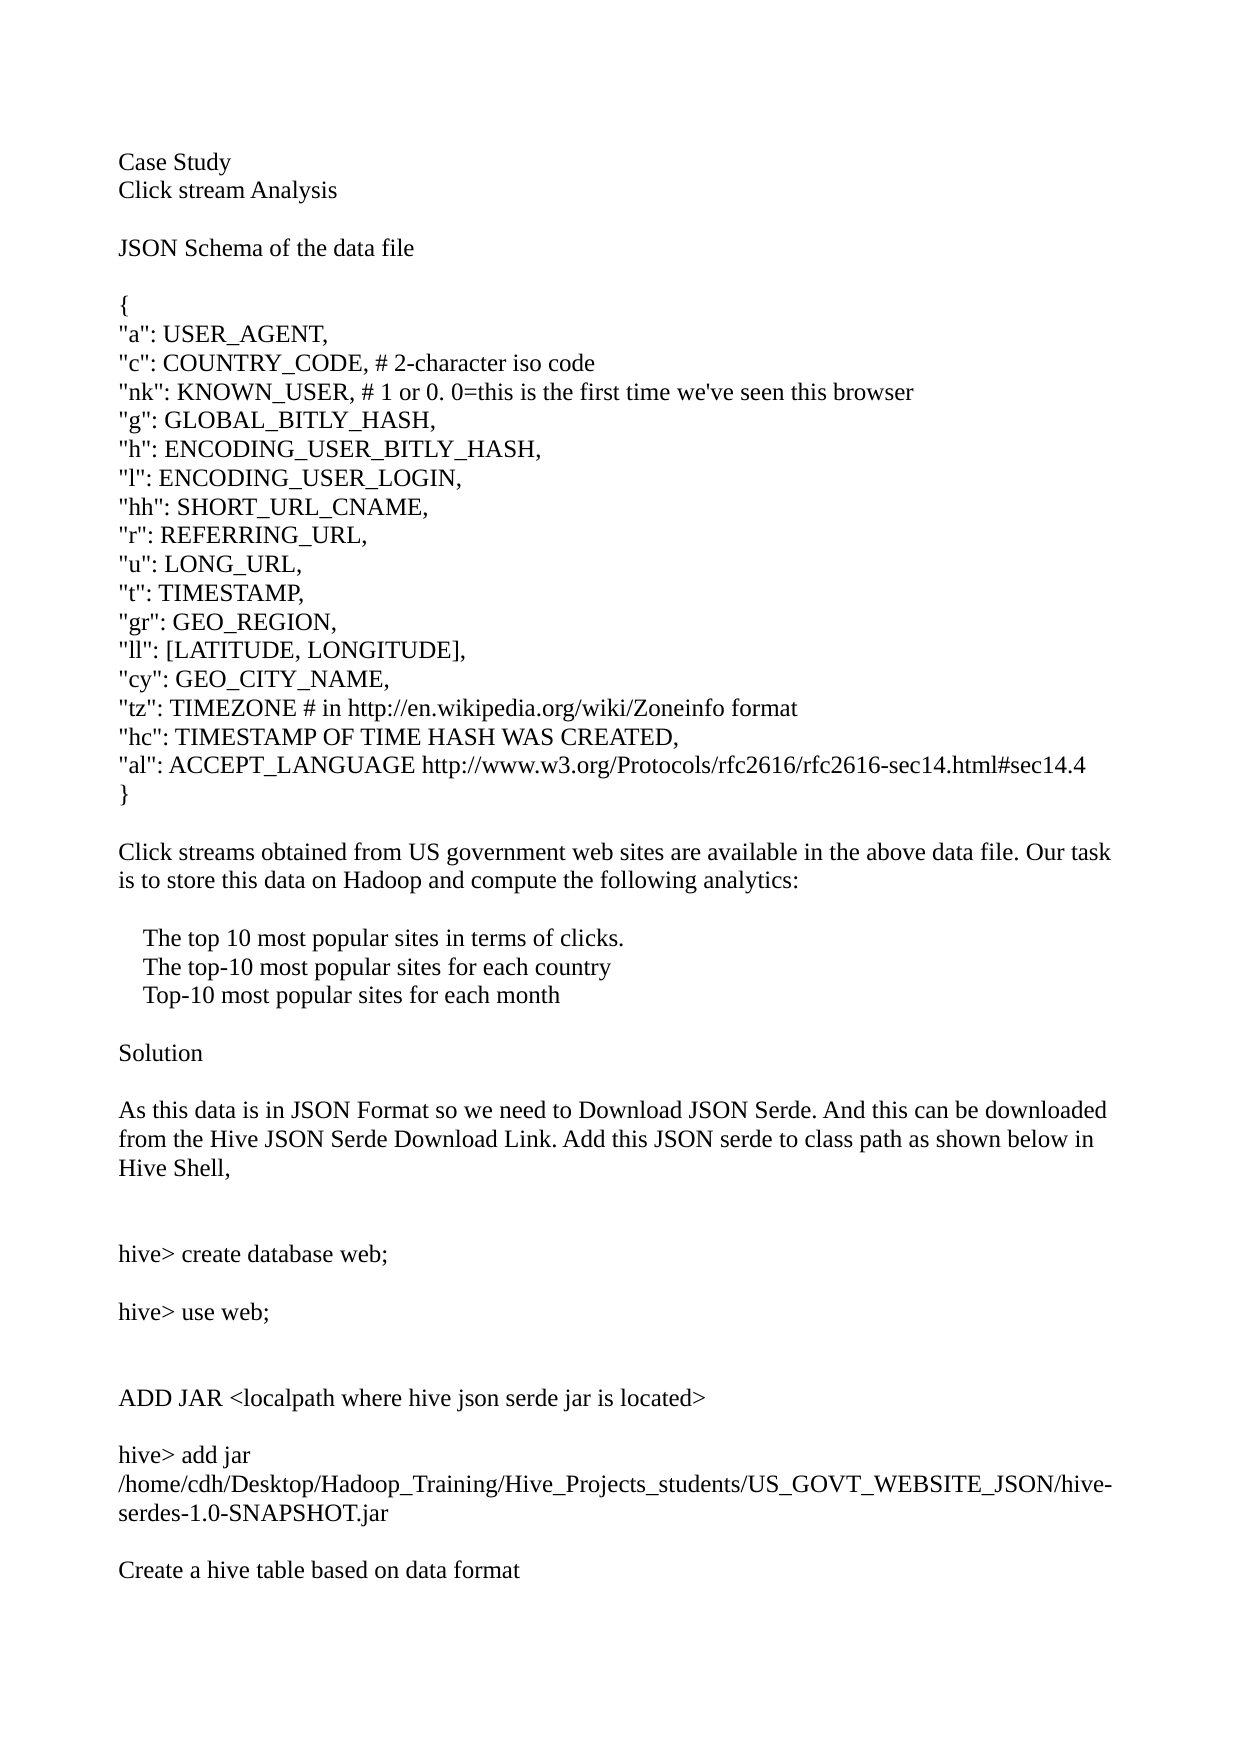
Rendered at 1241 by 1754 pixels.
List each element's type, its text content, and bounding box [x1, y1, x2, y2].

text Case Study [118, 147, 1122, 176]
text "g": GLOBAL_BITLY_HASH, [118, 406, 1122, 434]
text ADD JAR <localpath where hive json serde jar is located> [118, 1383, 1122, 1412]
text Solution [118, 1038, 1122, 1067]
text hive> create database web; [118, 1239, 1122, 1268]
text { [118, 291, 1122, 319]
text JSON Schema of the data file [118, 233, 1122, 262]
text "l": ENCODING_USER_LOGIN, [118, 463, 1122, 492]
text As this data is in JSON Format so we need to Download JSON Serde. And this can be downloaded from the Hive JSON Serde Download Link. Add this JSON serde to class path as shown below in Hive Shell, [118, 1096, 1122, 1182]
text "u": LONG_URL, [118, 549, 1122, 578]
text Create a hive table based on data format [118, 1556, 1122, 1584]
text "nk": KNOWN_USER, # 1 or 0. 0=this is the first time we've seen this browser [118, 377, 1122, 406]
text "tz": TIMEZONE # in http://en.wikipedia.org/wiki/Zoneinfo format [118, 693, 1122, 722]
text "gr": GEO_REGION, [118, 607, 1122, 636]
text Top-10 most popular sites for each month [118, 981, 1122, 1009]
text "hc": TIMESTAMP OF TIME HASH WAS CREATED, [118, 722, 1122, 751]
text hive> add jar /home/cdh/Desktop/Hadoop_Training/Hive_Projects_students/US_GOVT_WEBSITE_JSON/hive-serdes-1.0-SNAPSHOT.jar [118, 1441, 1122, 1527]
text "ll": [LATITUDE, LONGITUDE], [118, 636, 1122, 664]
text } [118, 779, 1122, 808]
text The top 10 most popular sites in terms of clicks. [118, 923, 1122, 952]
text "a": USER_AGENT, [118, 319, 1122, 348]
text The top-10 most popular sites for each country [118, 952, 1122, 981]
text "r": REFERRING_URL, [118, 521, 1122, 549]
text "t": TIMESTAMP, [118, 578, 1122, 607]
text Click stream Analysis [118, 176, 1122, 204]
text hive> use web; [118, 1297, 1122, 1326]
text Click streams obtained from US government web sites are available in the above data file. Our task is to store this data on Hadoop and compute the following analytics: [118, 837, 1122, 894]
text "c": COUNTRY_CODE, # 2-character iso code [118, 348, 1122, 377]
text "h": ENCODING_USER_BITLY_HASH, [118, 434, 1122, 463]
text "al": ACCEPT_LANGUAGE http://www.w3.org/Protocols/rfc2616/rfc2616-sec14.html#sec14.4 [118, 751, 1122, 779]
text "cy": GEO_CITY_NAME, [118, 664, 1122, 693]
text "hh": SHORT_URL_CNAME, [118, 492, 1122, 521]
